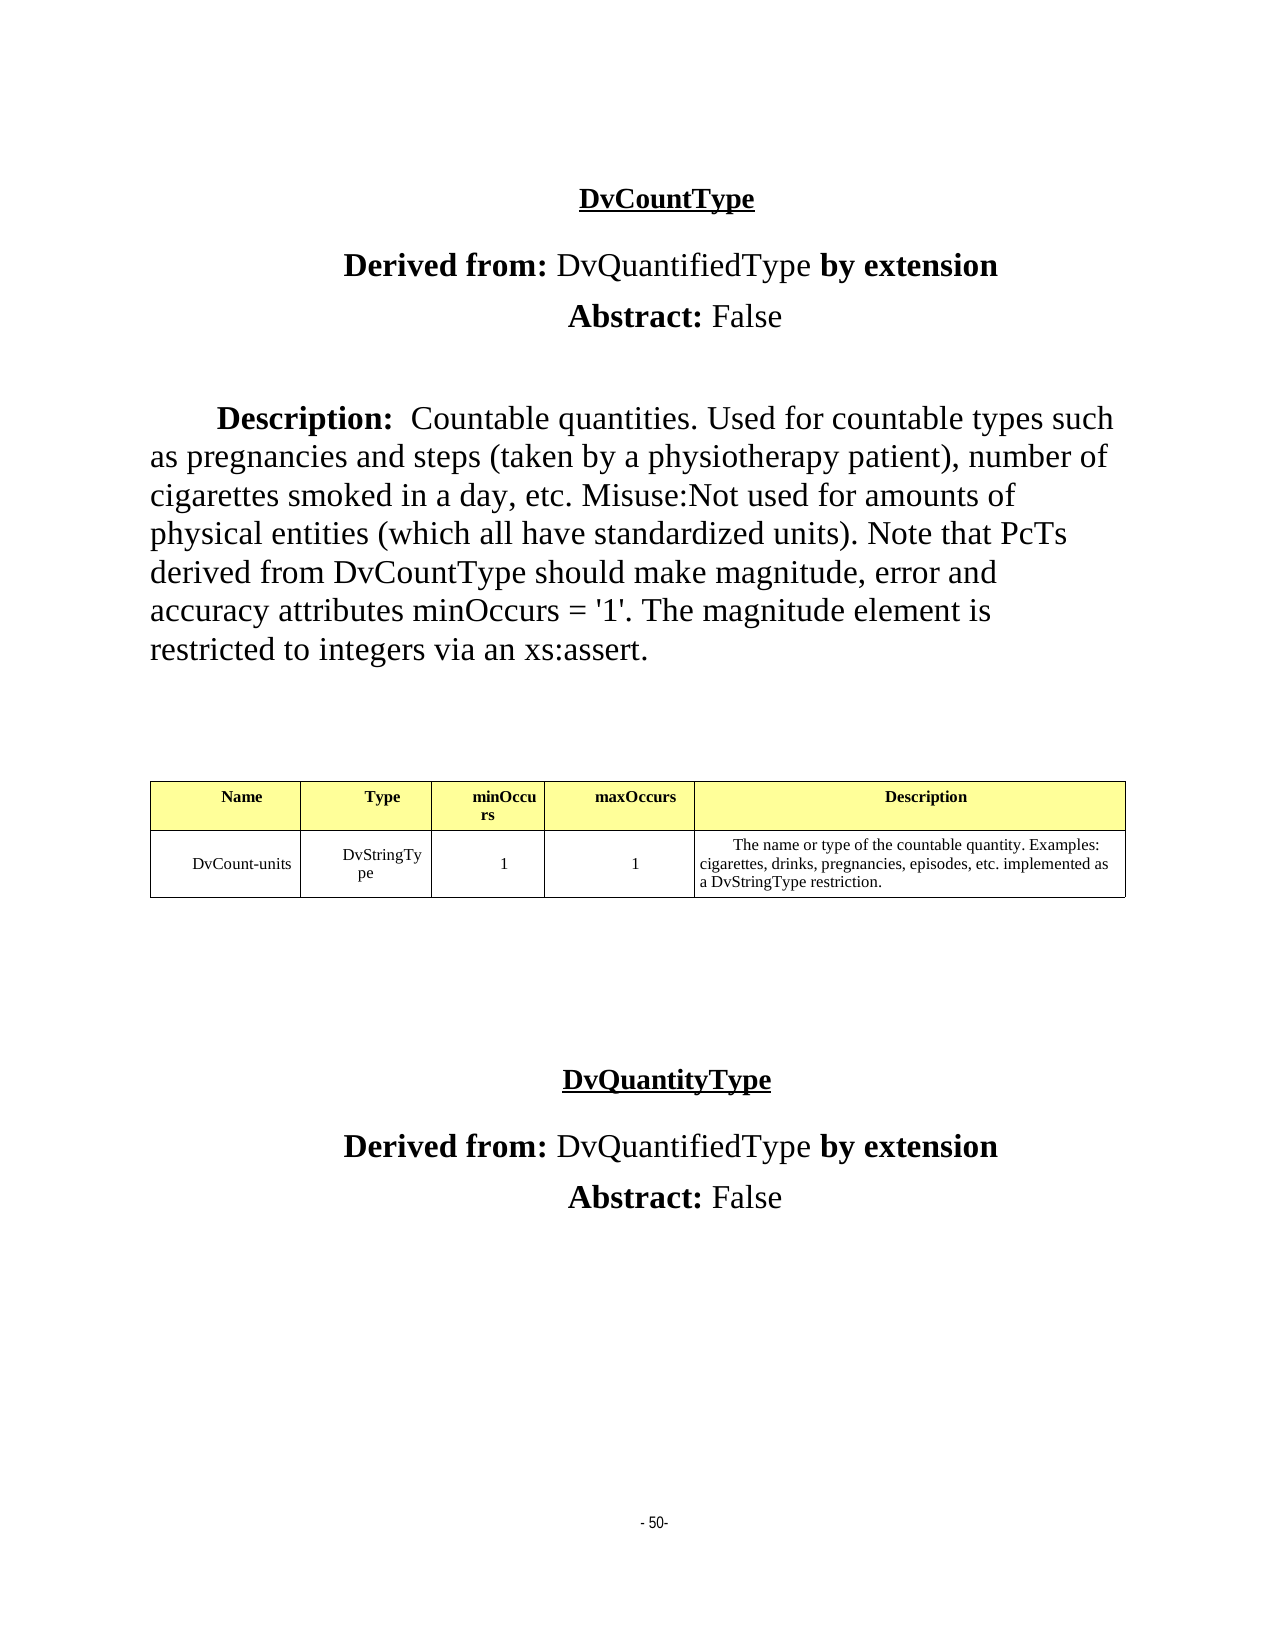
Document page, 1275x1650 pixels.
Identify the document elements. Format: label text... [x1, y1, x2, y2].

text Derived from: DvQuantifiedType by extension [150, 1126, 1125, 1164]
text Abstract: False [150, 296, 1125, 334]
table_header Name [151, 782, 300, 830]
table_cell The name or type of the countable quantity. Examples: cigarettes, drinks, pregnancies, episodes, etc. implemented as a DvStringType restriction. [695, 831, 1125, 897]
table_cell DvCount-units [151, 831, 300, 897]
text Abstract: False [150, 1177, 1125, 1215]
text DvQuantityType [150, 1062, 1125, 1096]
text DvCountType [150, 181, 1125, 215]
table_cell 1 [432, 831, 544, 897]
text Derived from: DvQuantifiedType by extension [150, 245, 1125, 283]
table_cell DvStringType [301, 831, 431, 897]
table_cell 1 [545, 831, 694, 897]
table_header Type [301, 782, 431, 830]
table_header maxOccurs [545, 782, 694, 830]
text Description: Countable quantities. Used for countable types such as pregnancies and steps (taken by a physiotherapy patient), number of cigarettes smoked in a day, etc. Misuse:Not used for amounts of physical entities (which all have standardized units). Note that PcTs derived from DvCountType should make magnitude, error and accuracy attributes minOccurs = '1'. The magnitude element is restricted to integers via an xs:assert. [150, 398, 1125, 667]
table_header minOccurs [432, 782, 544, 830]
table_header Description [695, 782, 1125, 830]
